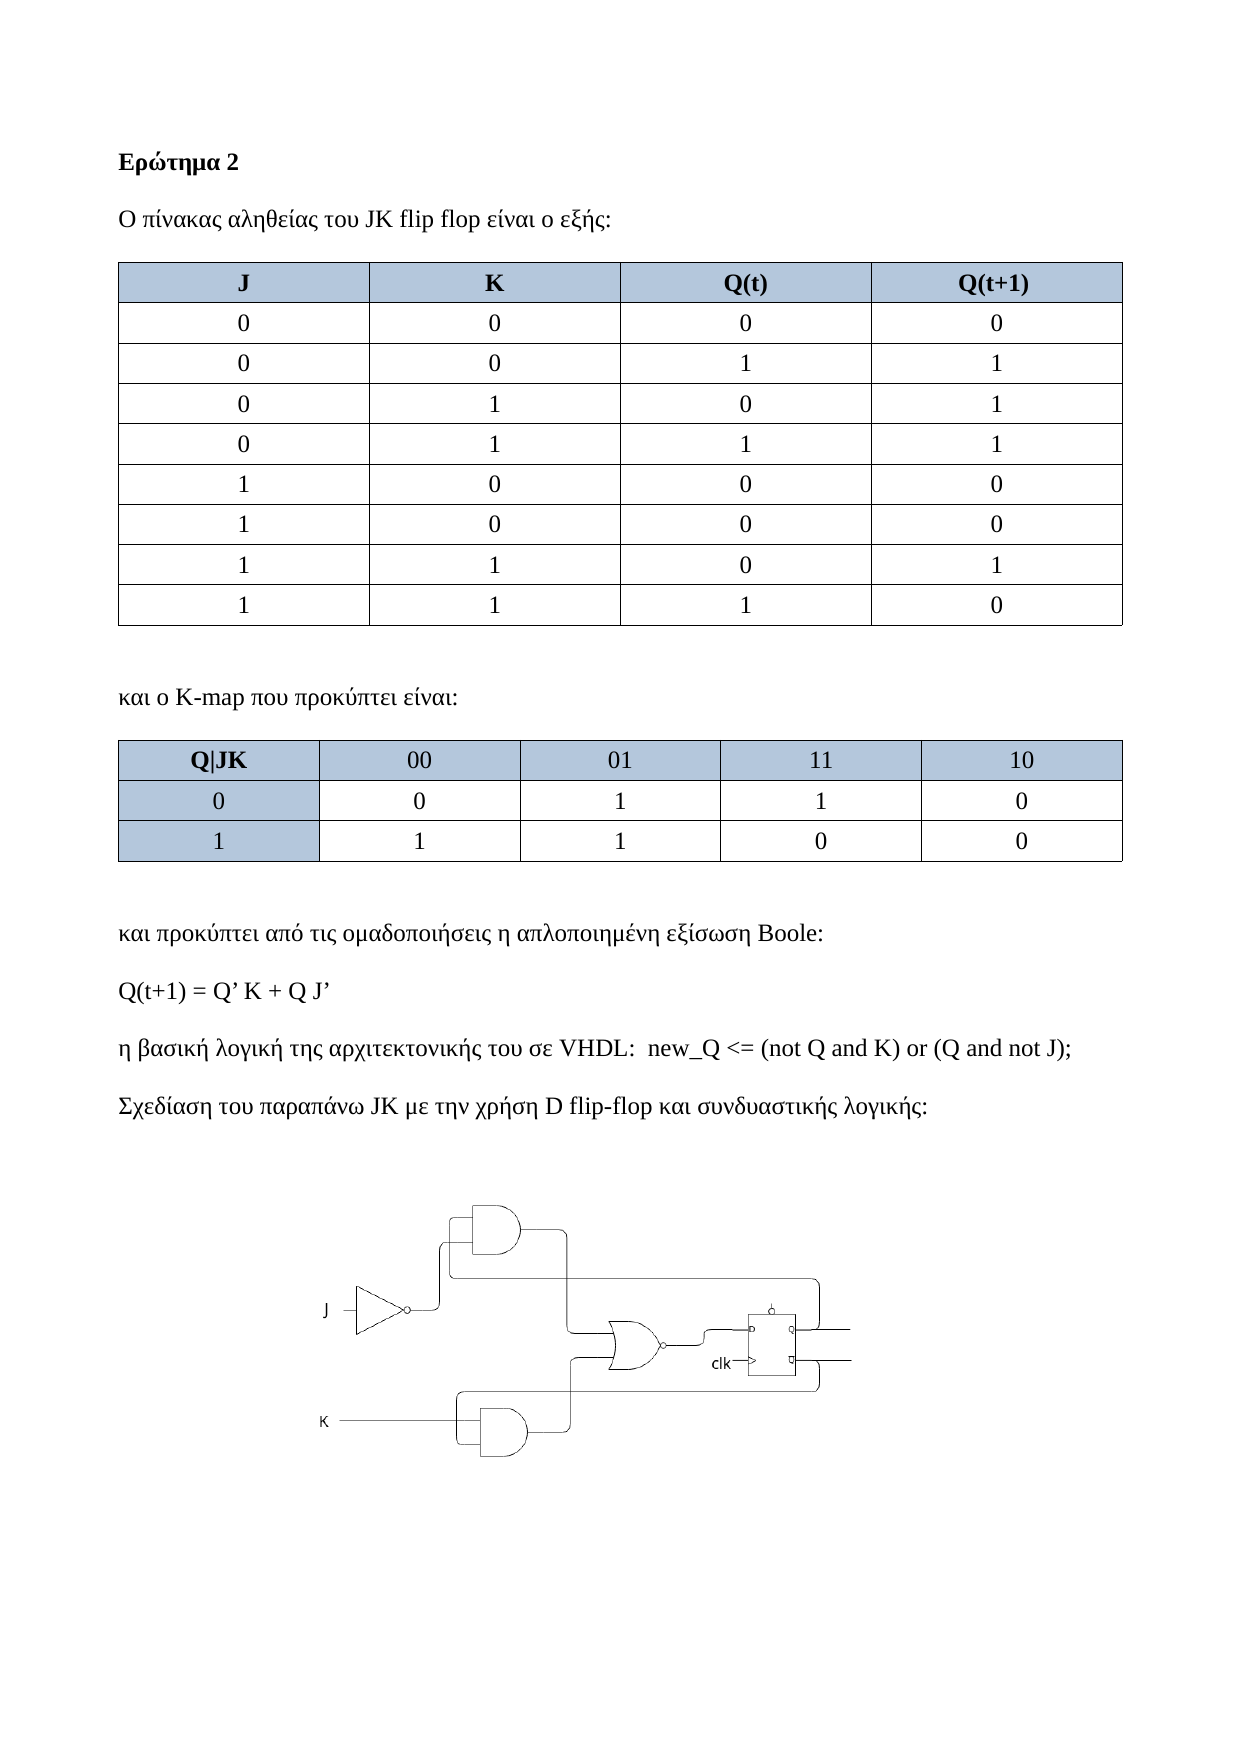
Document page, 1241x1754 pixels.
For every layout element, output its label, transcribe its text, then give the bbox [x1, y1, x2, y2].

table_cell 0 [370, 344, 620, 383]
text Ερώτημα 2 Ο πίνακας αληθείας του JK flip flop είναι ο εξής: [118, 118, 1122, 233]
table_header 10 [922, 741, 1122, 780]
table_cell 1 [370, 424, 620, 463]
table_header J [119, 263, 369, 302]
table_cell 1 [119, 585, 369, 625]
table_cell 1 [521, 781, 720, 820]
table_cell 1 [119, 821, 319, 861]
table_cell 0 [621, 505, 871, 544]
table_cell 0 [119, 303, 369, 342]
table_header Q(t) [621, 263, 871, 302]
table_header 01 [521, 741, 720, 780]
table_header 00 [320, 741, 520, 780]
table_cell 1 [872, 384, 1122, 423]
table_cell 0 [721, 821, 921, 861]
table_cell 0 [370, 505, 620, 544]
table_cell 1 [872, 344, 1122, 383]
table_cell 0 [621, 303, 871, 342]
table_cell 0 [370, 465, 620, 504]
text και ο Κ-map που προκύπτει είναι: [118, 682, 1122, 711]
table_cell 0 [872, 505, 1122, 544]
table_cell 1 [119, 545, 369, 584]
table_cell 0 [872, 585, 1122, 625]
table_cell 0 [621, 384, 871, 423]
table_cell 0 [370, 303, 620, 342]
table_cell 0 [119, 384, 369, 423]
table_cell 1 [621, 424, 871, 463]
table_cell 1 [119, 465, 369, 504]
picture [280, 1158, 892, 1489]
table_cell 1 [872, 424, 1122, 463]
table_cell 1 [370, 384, 620, 423]
table_cell 1 [370, 545, 620, 584]
table_cell 1 [320, 821, 520, 861]
table_cell 0 [119, 424, 369, 463]
table_cell 1 [119, 505, 369, 544]
text η βασική λογική της αρχιτεκτονικής του σε VHDL: new_Q <= (not Q and K) or (Q and not J); [118, 1033, 1122, 1062]
table_cell 0 [320, 781, 520, 820]
table_cell 1 [621, 585, 871, 625]
table_cell 1 [521, 821, 720, 861]
table_cell 1 [370, 585, 620, 625]
table_cell 0 [872, 303, 1122, 342]
text και προκύπτει από τις ομαδοποιήσεις η απλοποιημένη εξίσωση Boole: [118, 918, 1122, 947]
table_cell 0 [621, 545, 871, 584]
table_cell 1 [872, 545, 1122, 584]
table_header Q|JK [119, 741, 319, 780]
table_cell 0 [621, 465, 871, 504]
table_cell 0 [922, 821, 1122, 861]
table_header Q(t+1) [872, 263, 1122, 302]
table_cell 0 [119, 781, 319, 820]
text Q(t+1) = Q’ K + Q J’ [118, 976, 1122, 1033]
table_header 11 [721, 741, 921, 780]
table_cell 0 [872, 465, 1122, 504]
table_cell 1 [621, 344, 871, 383]
table_cell 0 [922, 781, 1122, 820]
text Σχεδίαση του παραπάνω JK με την χρήση D flip-flop και συνδυαστικής λογικής: [118, 1091, 1122, 1177]
table_header K [370, 263, 620, 302]
table_cell 0 [119, 344, 369, 383]
table_cell 1 [721, 781, 921, 820]
